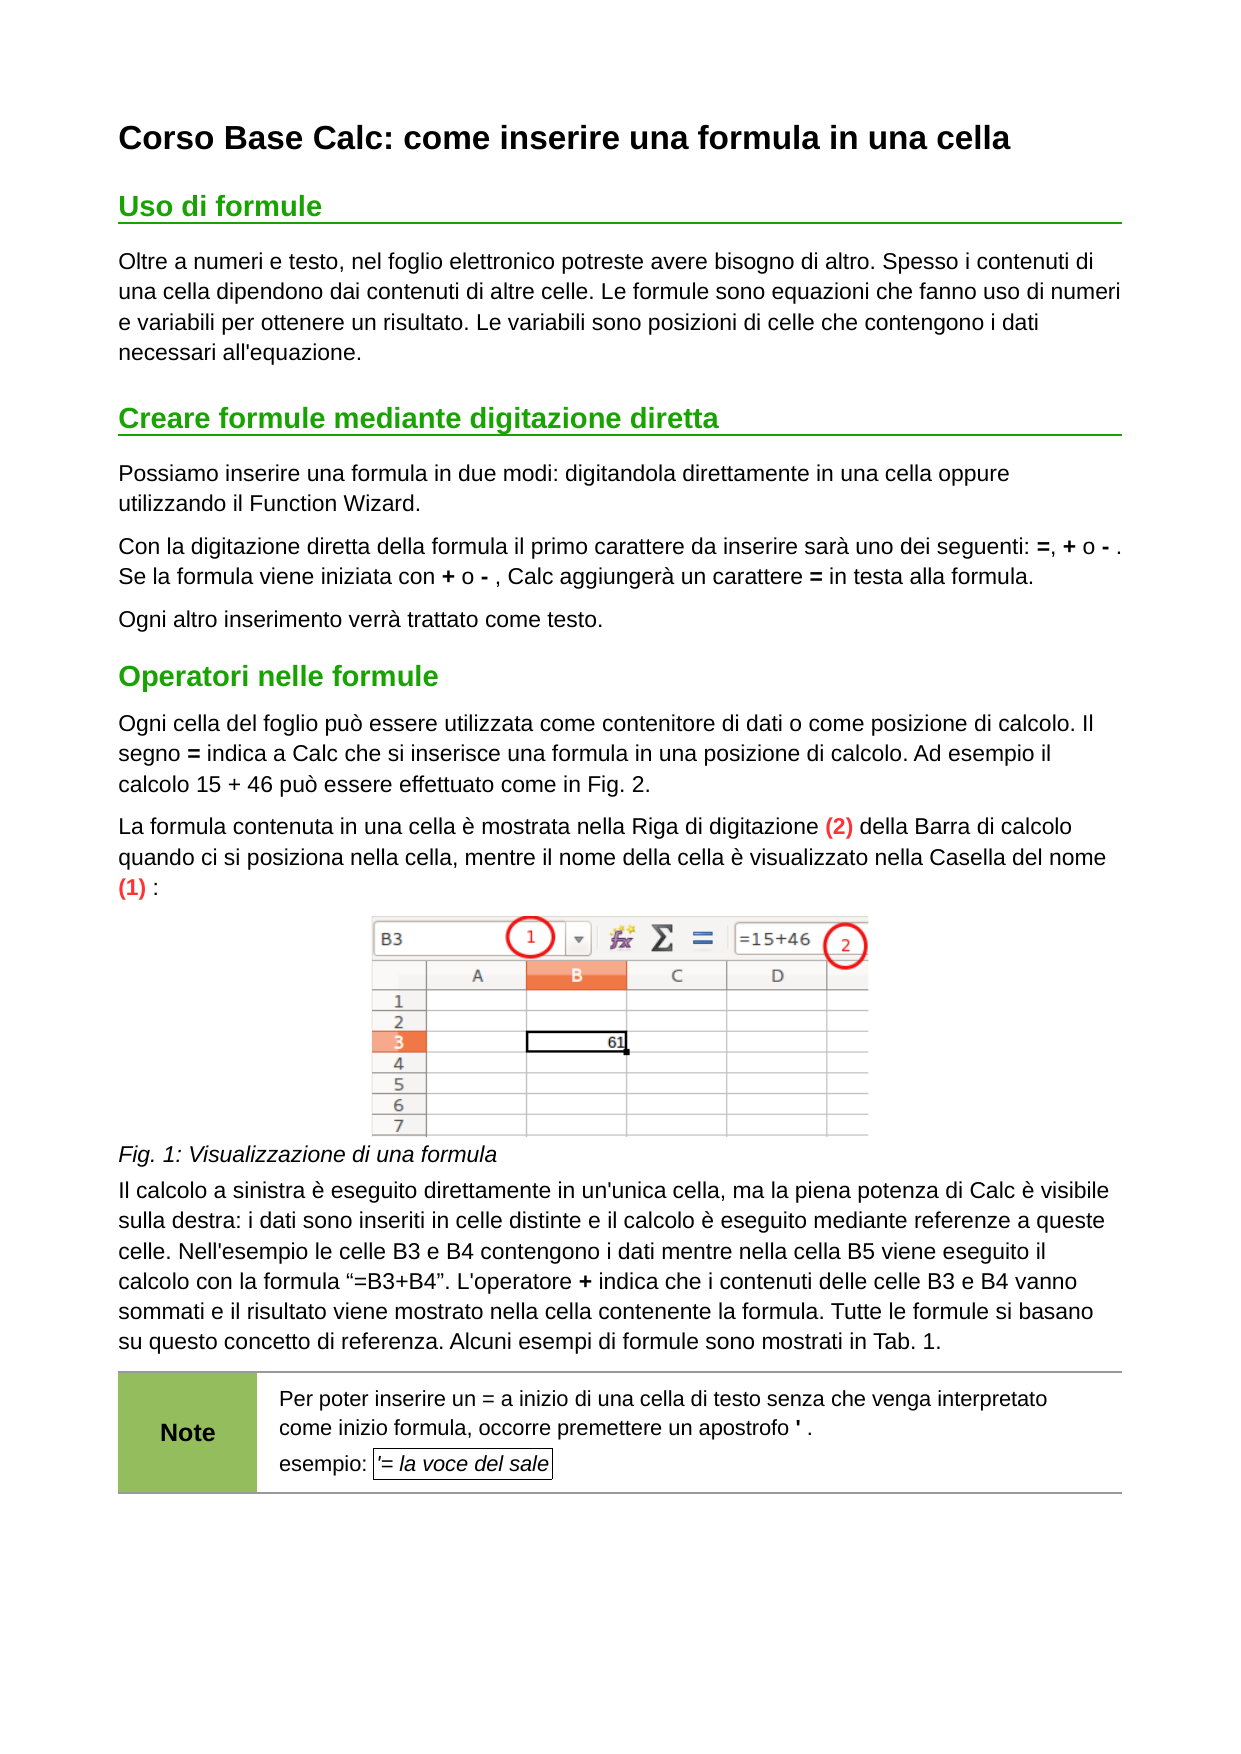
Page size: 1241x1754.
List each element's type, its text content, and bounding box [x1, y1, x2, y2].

text Ogni altro inserimento verrà trattato come testo. [118, 606, 1122, 632]
table_header Note [118, 1373, 257, 1492]
text Corso Base Calc: come inserire una formula in una cella [118, 118, 1122, 157]
text Ogni cella del foglio può essere utilizzata come contenitore di dati o come posizione di calcolo. Il segno = indica a Calc che si inserisce una formula in una posizione di calcolo. Ad esempio il calcolo 15 + 46 può essere effettuato come in Fig. 2. [118, 710, 1122, 797]
text Il calcolo a sinistra è eseguito direttamente in un'unica cella, ma la piena potenza di Calc è visibile sulla destra: i dati sono inseriti in celle distinte e il calcolo è eseguito mediante referenze a queste celle. Nell'esempio le celle B3 e B4 contengono i dati mentre nella cella B5 viene eseguito il calcolo con la formula “=B3+B4”. L'operatore + indica che i contenuti delle celle B3 e B4 vanno sommati e il risultato viene mostrato nella cella contenente la formula. Tutte le formule si basano su questo concetto di referenza. Alcuni esempi di formule sono mostrati in Tab. 1. [118, 1177, 1122, 1354]
text Con la digitazione diretta della formula il primo carattere da inserire sarà uno dei seguenti: =, + o - . Se la formula viene iniziata con + o - , Calc aggiungerà un carattere = in testa alla formula. [118, 533, 1122, 590]
text La formula contenuta in una cella è mostrata nella Riga di digitazione (2) della Barra di calcolo quando ci si posiziona nella cella, mentre il nome della cella è visualizzato nella Casella del nome (1) : [118, 813, 1122, 900]
picture [371, 916, 869, 1137]
text Possiamo inserire una formula in due modi: digitandola direttamente in una cella oppure utilizzando il Function Wizard. [118, 460, 1122, 517]
text Oltre a numeri e testo, nel foglio elettronico potreste avere bisogno di altro. Spesso i contenuti di una cella dipendono dai contenuti di altre celle. Le formule sono equazioni che fanno uso di numeri e variabili per ottenere un risultato. Le variabili sono posizioni di celle che contengono i dati necessari all'equazione. [118, 248, 1122, 365]
subtitle Creare formule mediante digitazione diretta [118, 401, 1122, 434]
subtitle Operatori nelle formule [118, 659, 1122, 693]
table_header Per poter inserire un = a inizio di una cella di testo senza che venga interpretato come inizio formula, occorre premettere un apostrofo ' . esempio: '= la voce del sale [258, 1373, 1122, 1492]
text Fig. 1: Visualizzazione di una formula [118, 916, 1122, 1167]
subtitle Uso di formule [118, 188, 1122, 222]
